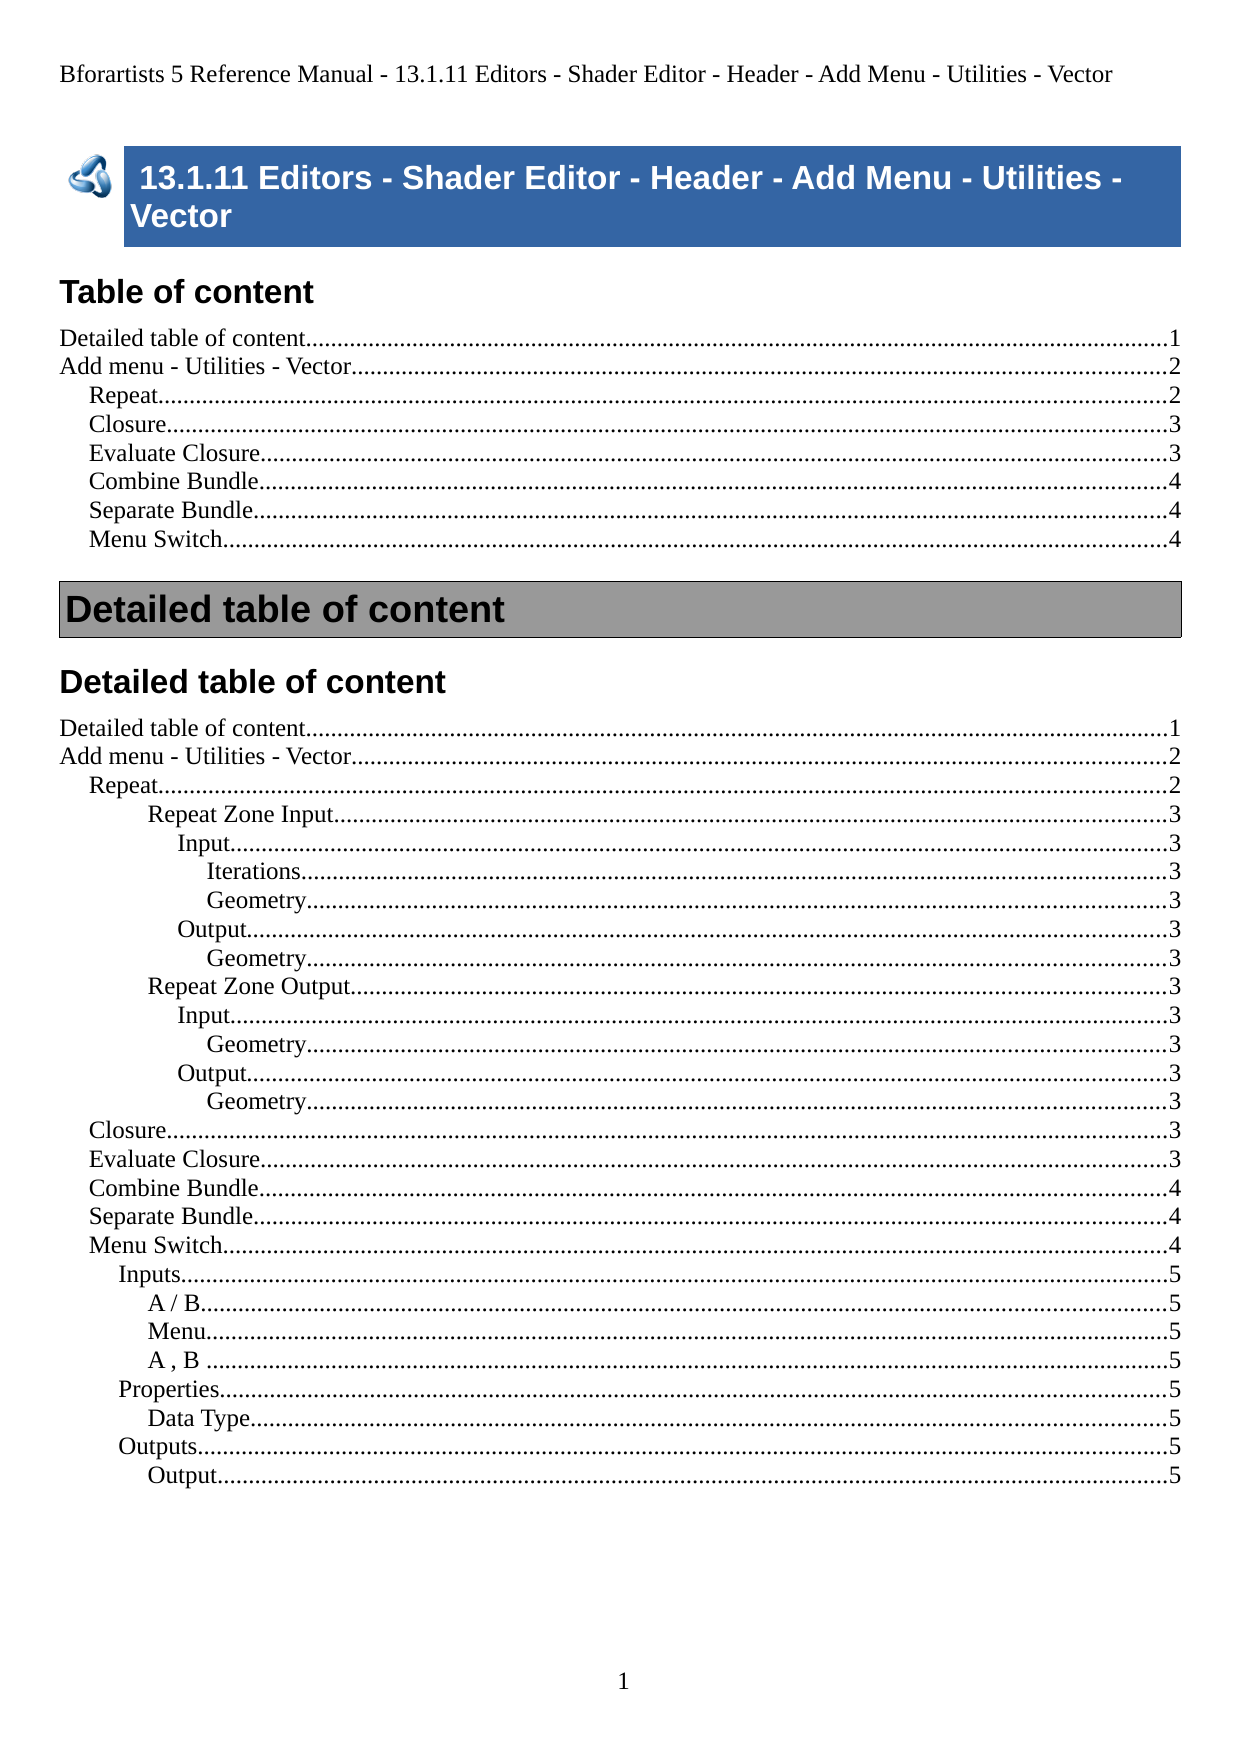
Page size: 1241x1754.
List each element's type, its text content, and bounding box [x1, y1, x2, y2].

text A , B ... 5 [147, 1345, 1181, 1374]
text Outputs 5 [118, 1431, 1181, 1460]
text Input 3 [177, 828, 1181, 856]
text Input 3 [177, 1000, 1181, 1029]
text Data Type 5 [147, 1403, 1181, 1431]
text Inputs 5 [118, 1259, 1181, 1288]
text Closure 3 [88, 409, 1181, 438]
text Evaluate Closure 3 [88, 1144, 1181, 1173]
subtitle Table of content [59, 272, 1181, 310]
text Repeat Zone Output 3 [147, 971, 1181, 1000]
text Combine Bundle 4 [88, 1173, 1181, 1201]
text Menu Switch 4 [88, 1230, 1181, 1259]
text Iterations 3 [206, 856, 1181, 885]
text Menu Switch 4 [88, 524, 1181, 553]
text Evaluate Closure 3 [88, 438, 1181, 466]
text Add menu - Utilities - Vector 2 [59, 741, 1181, 770]
picture [65, 152, 114, 201]
text Separate Bundle 4 [88, 1201, 1181, 1230]
text Closure 3 [88, 1115, 1181, 1144]
table_header 13.1.11 Editors - Shader Editor - Header - Add Menu - Utilities - Vector [124, 146, 1181, 247]
text Detailed table of content 1 [59, 713, 1181, 741]
text Geometry 3 [206, 1086, 1181, 1115]
subtitle Detailed table of content [59, 662, 1181, 700]
text Repeat 2 [88, 770, 1181, 799]
text Repeat 2 [88, 380, 1181, 409]
text Geometry 3 [206, 943, 1181, 971]
text Output 3 [177, 914, 1181, 943]
text Output 5 [147, 1460, 1181, 1489]
text Output 3 [177, 1058, 1181, 1086]
table_header Detailed table of content [60, 582, 1181, 637]
text Separate Bundle 4 [88, 495, 1181, 524]
text Geometry 3 [206, 885, 1181, 914]
text Combine Bundle 4 [88, 466, 1181, 495]
text Properties 5 [118, 1374, 1181, 1403]
text Repeat Zone Input 3 [147, 799, 1181, 828]
text Menu 5 [147, 1316, 1181, 1345]
text Detailed table of content 1 [59, 323, 1181, 351]
text Geometry 3 [206, 1029, 1181, 1058]
text A / B 5 [147, 1288, 1181, 1316]
text Add menu - Utilities - Vector 2 [59, 351, 1181, 380]
table_header [59, 146, 124, 247]
